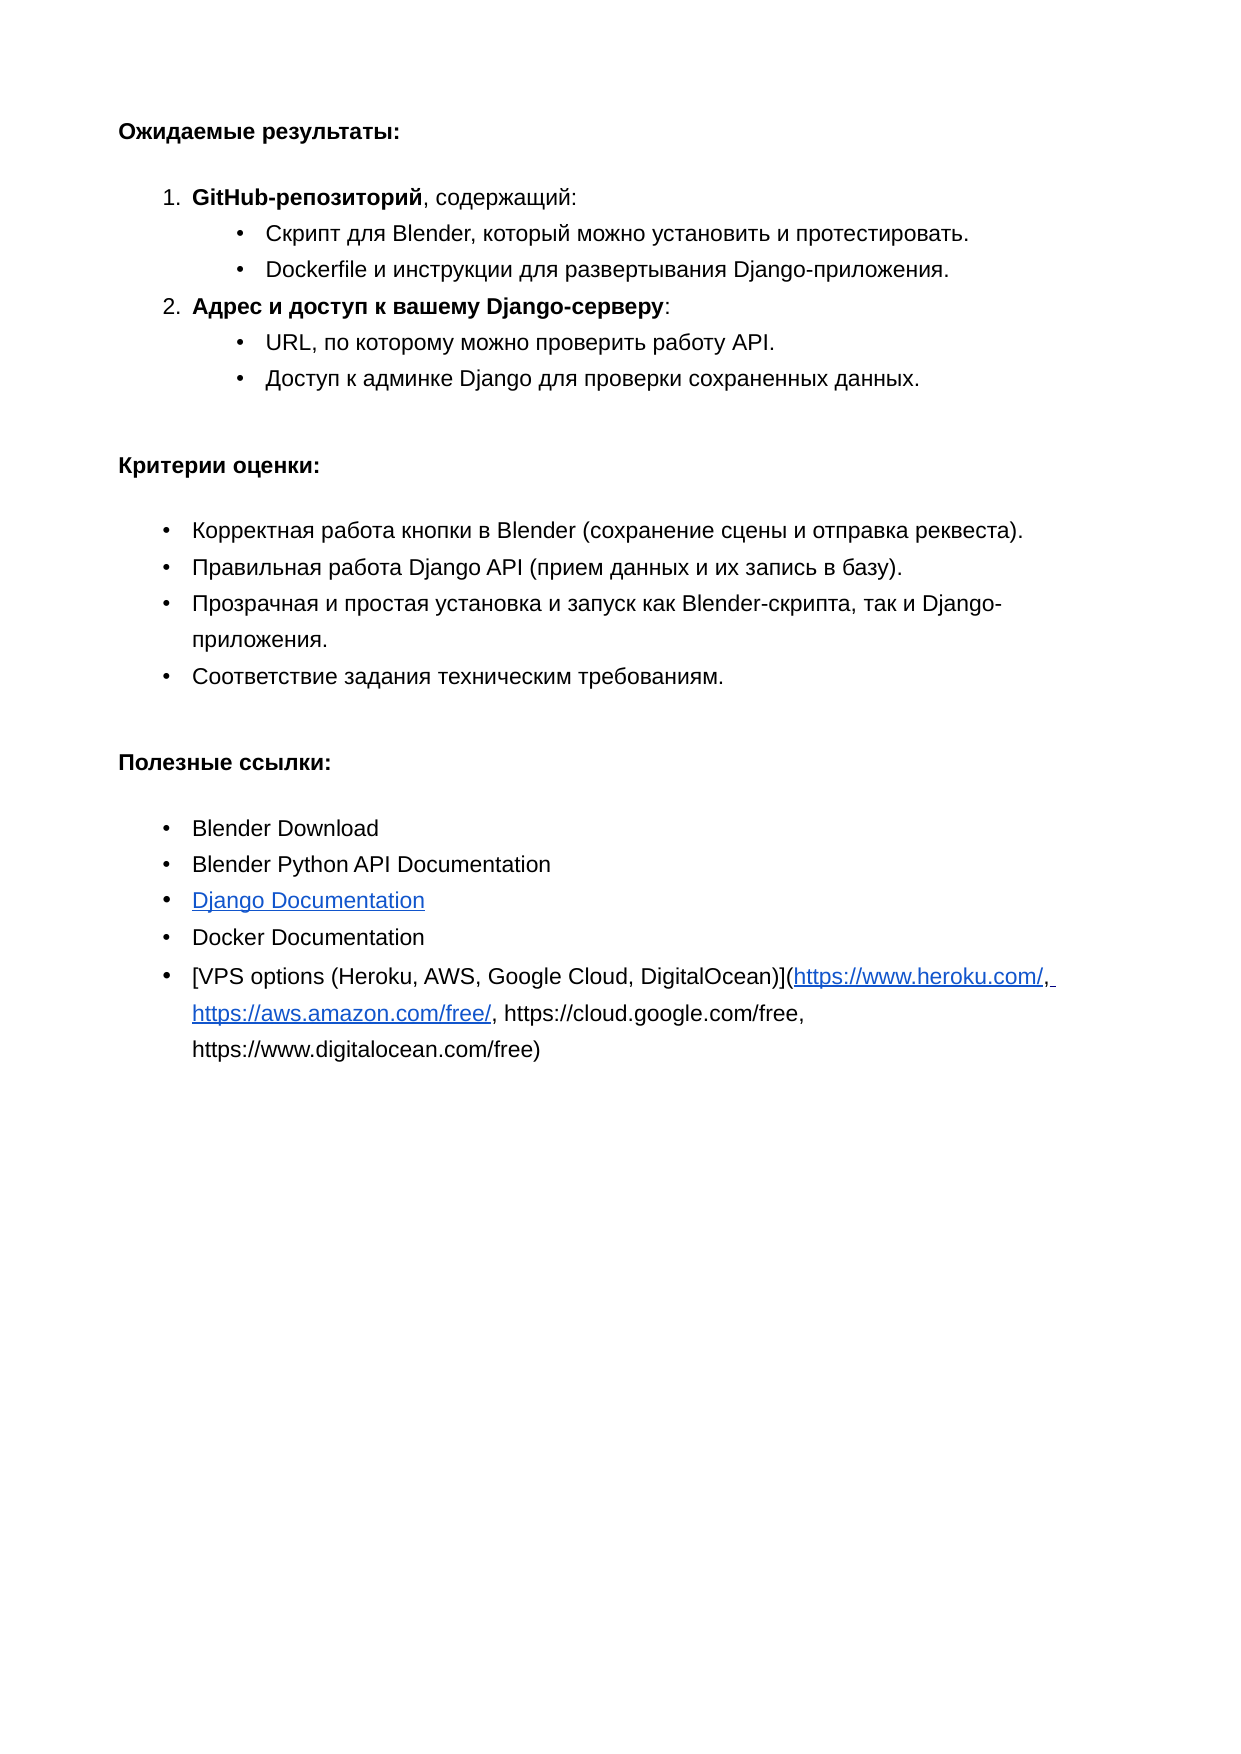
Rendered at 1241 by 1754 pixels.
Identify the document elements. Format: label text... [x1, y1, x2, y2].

list GitHub-репозиторий, содержащий: [162, 184, 1122, 210]
list Доступ к админке Django для проверки сохраненных данных. [236, 365, 1122, 392]
subtitle Ожидаемые результаты: [118, 118, 1122, 144]
list Корректная работа кнопки в Blender (сохранение сцены и отправка реквеста). [162, 517, 1122, 544]
list Docker Documentation [162, 924, 1122, 951]
list Скрипт для Blender, который можно установить и протестировать. [236, 220, 1122, 246]
list Dockerfile и инструкции для развертывания Django-приложения. [236, 256, 1122, 283]
list Blender Python API Documentation [162, 851, 1122, 877]
subtitle Критерии оценки: [118, 452, 1122, 478]
list Django Documentation [162, 887, 1122, 914]
subtitle Полезные ссылки: [118, 749, 1122, 775]
list URL, по которому можно проверить работу API. [236, 329, 1122, 355]
list Blender Download [162, 814, 1122, 841]
list Адрес и доступ к вашему Django-серверу: [162, 293, 1122, 319]
list [VPS options (Heroku, AWS, Google Cloud, DigitalOcean)](https://www.heroku.com/, https://aws.amazon.com/free/, https://cloud.google.com/free, https://www.digitalocean.com/free) [162, 961, 1122, 1062]
list Прозрачная и простая установка и запуск как Blender-скрипта, так и Django-приложения. [162, 590, 1122, 653]
list Правильная работа Django API (прием данных и их запись в базу). [162, 554, 1122, 580]
list Соответствие задания техническим требованиям. [162, 663, 1122, 689]
